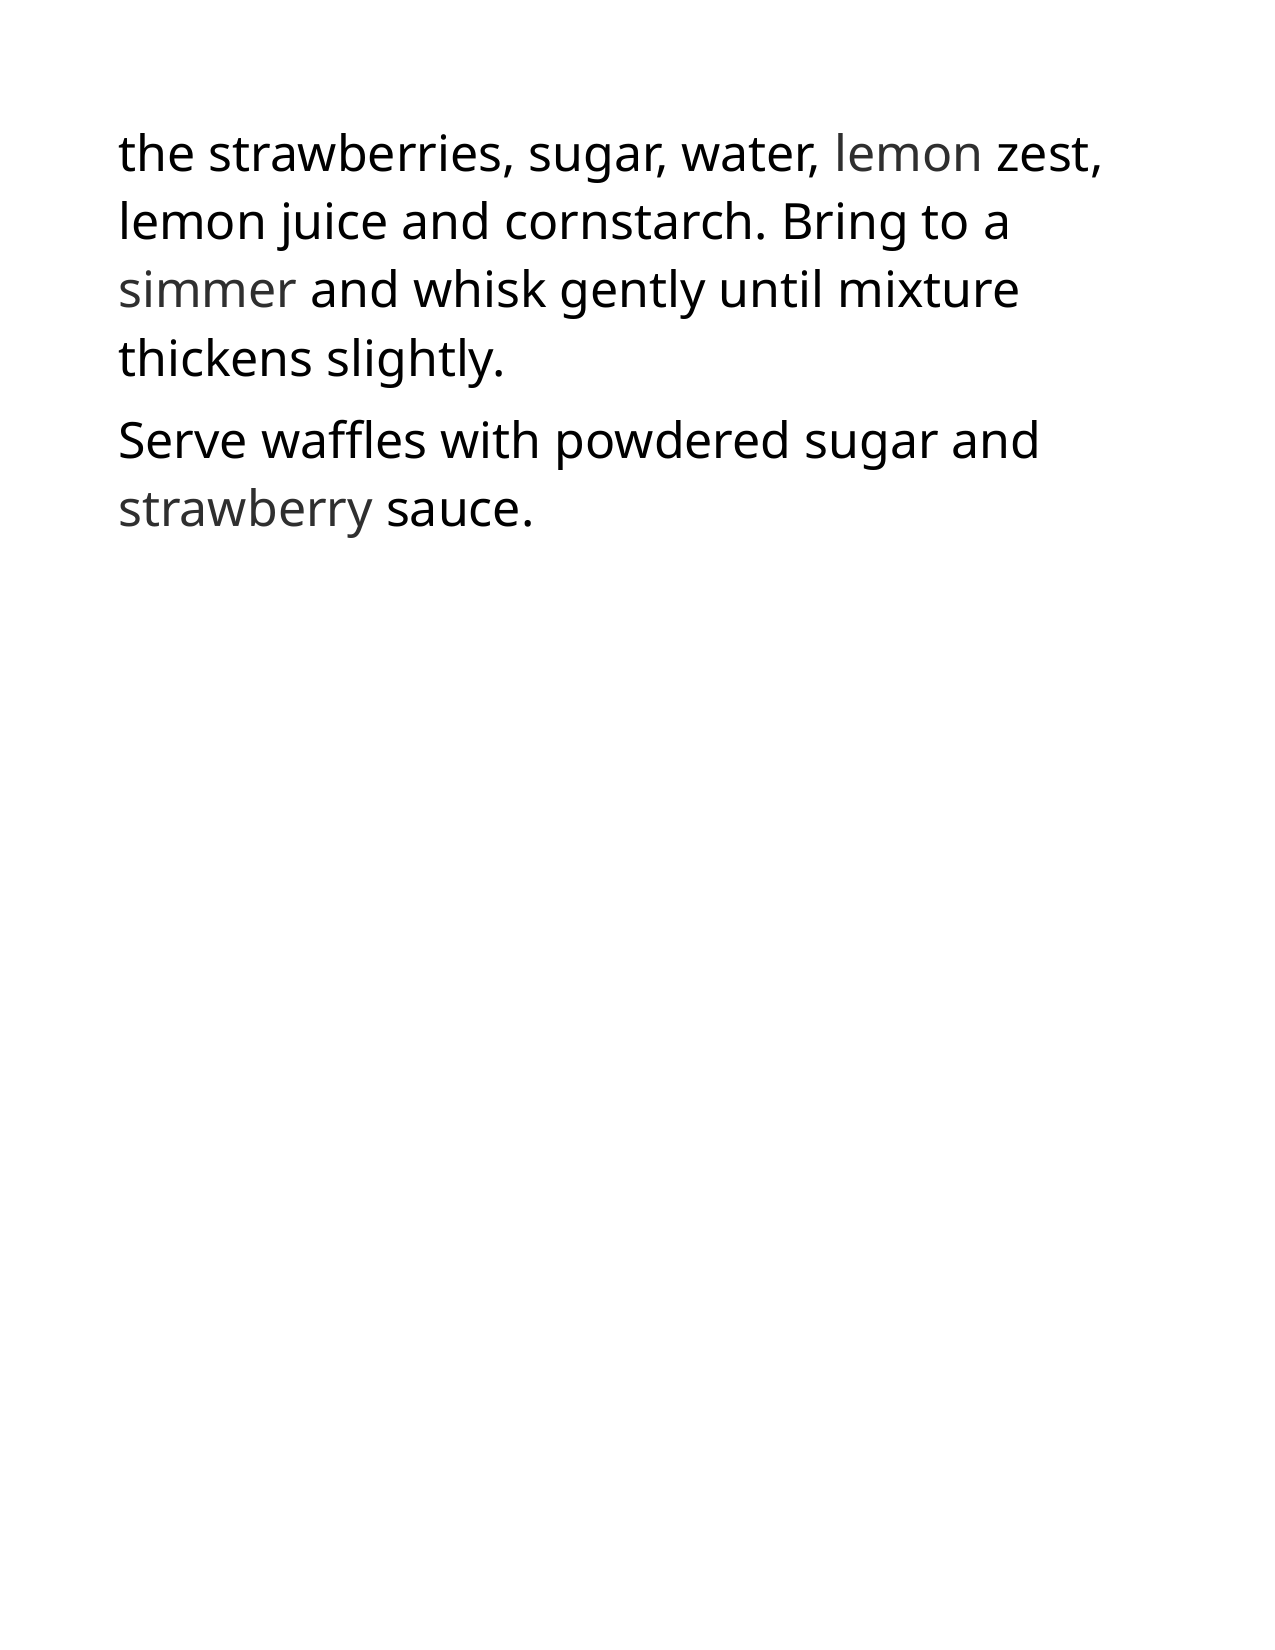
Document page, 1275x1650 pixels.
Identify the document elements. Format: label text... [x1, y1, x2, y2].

text the strawberries, sugar, water, lemon zest, lemon juice and cornstarch. Bring to a simmer and whisk gently until mixture thickens slightly. [118, 118, 1157, 391]
text Serve waffles with powdered sugar and strawberry sauce. [118, 405, 1157, 541]
